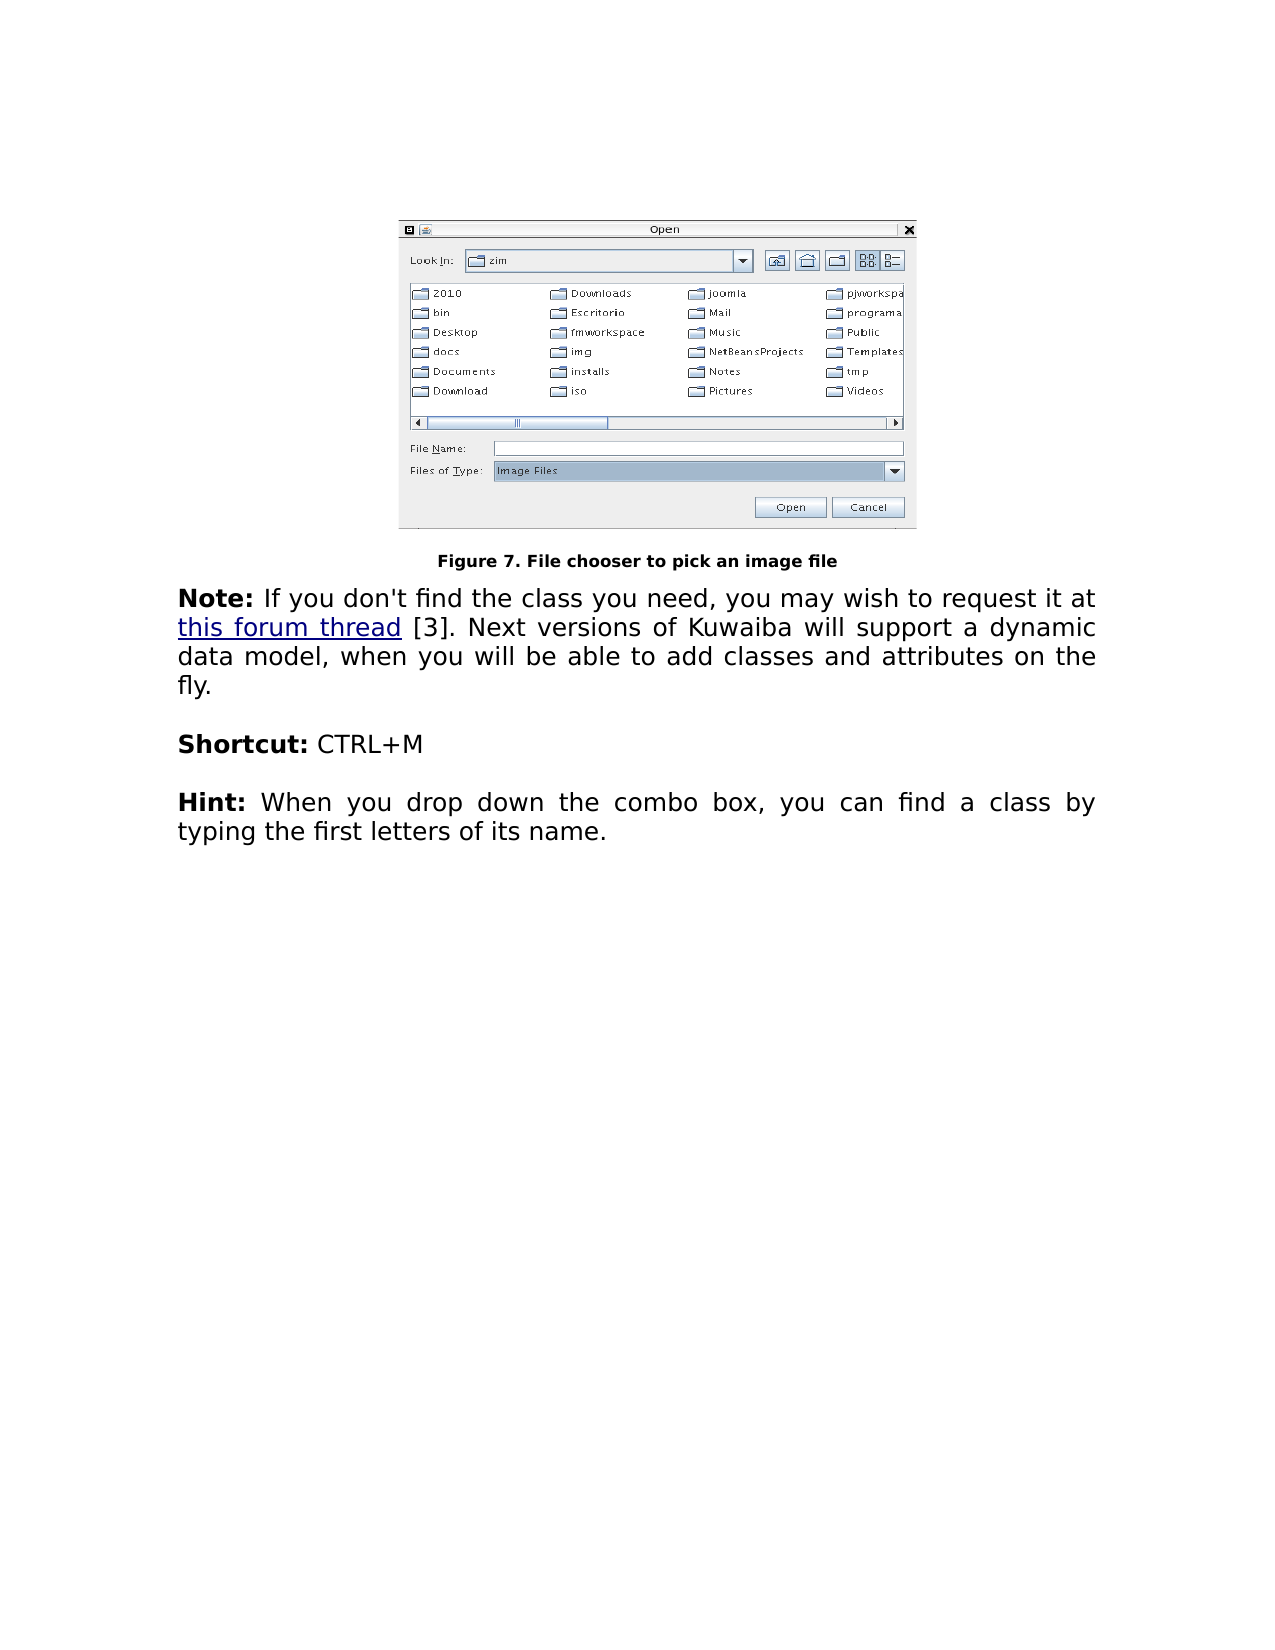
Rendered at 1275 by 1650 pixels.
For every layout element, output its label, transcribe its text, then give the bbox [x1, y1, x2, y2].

text Hint: When you drop down the combo box, you can find a class by typing the first letters of its name. [177, 788, 1098, 847]
text Figure 7. File chooser to pick an image file [177, 552, 1098, 572]
picture [398, 220, 917, 529]
text Note: If you don't find the class you need, you may wish to request it at this forum thread [3]. Next versions of Kuwaiba will support a dynamic data model, when you will be able to add classes and attributes on the fly. [177, 584, 1098, 701]
text Shortcut: CTRL+M [177, 730, 1098, 759]
